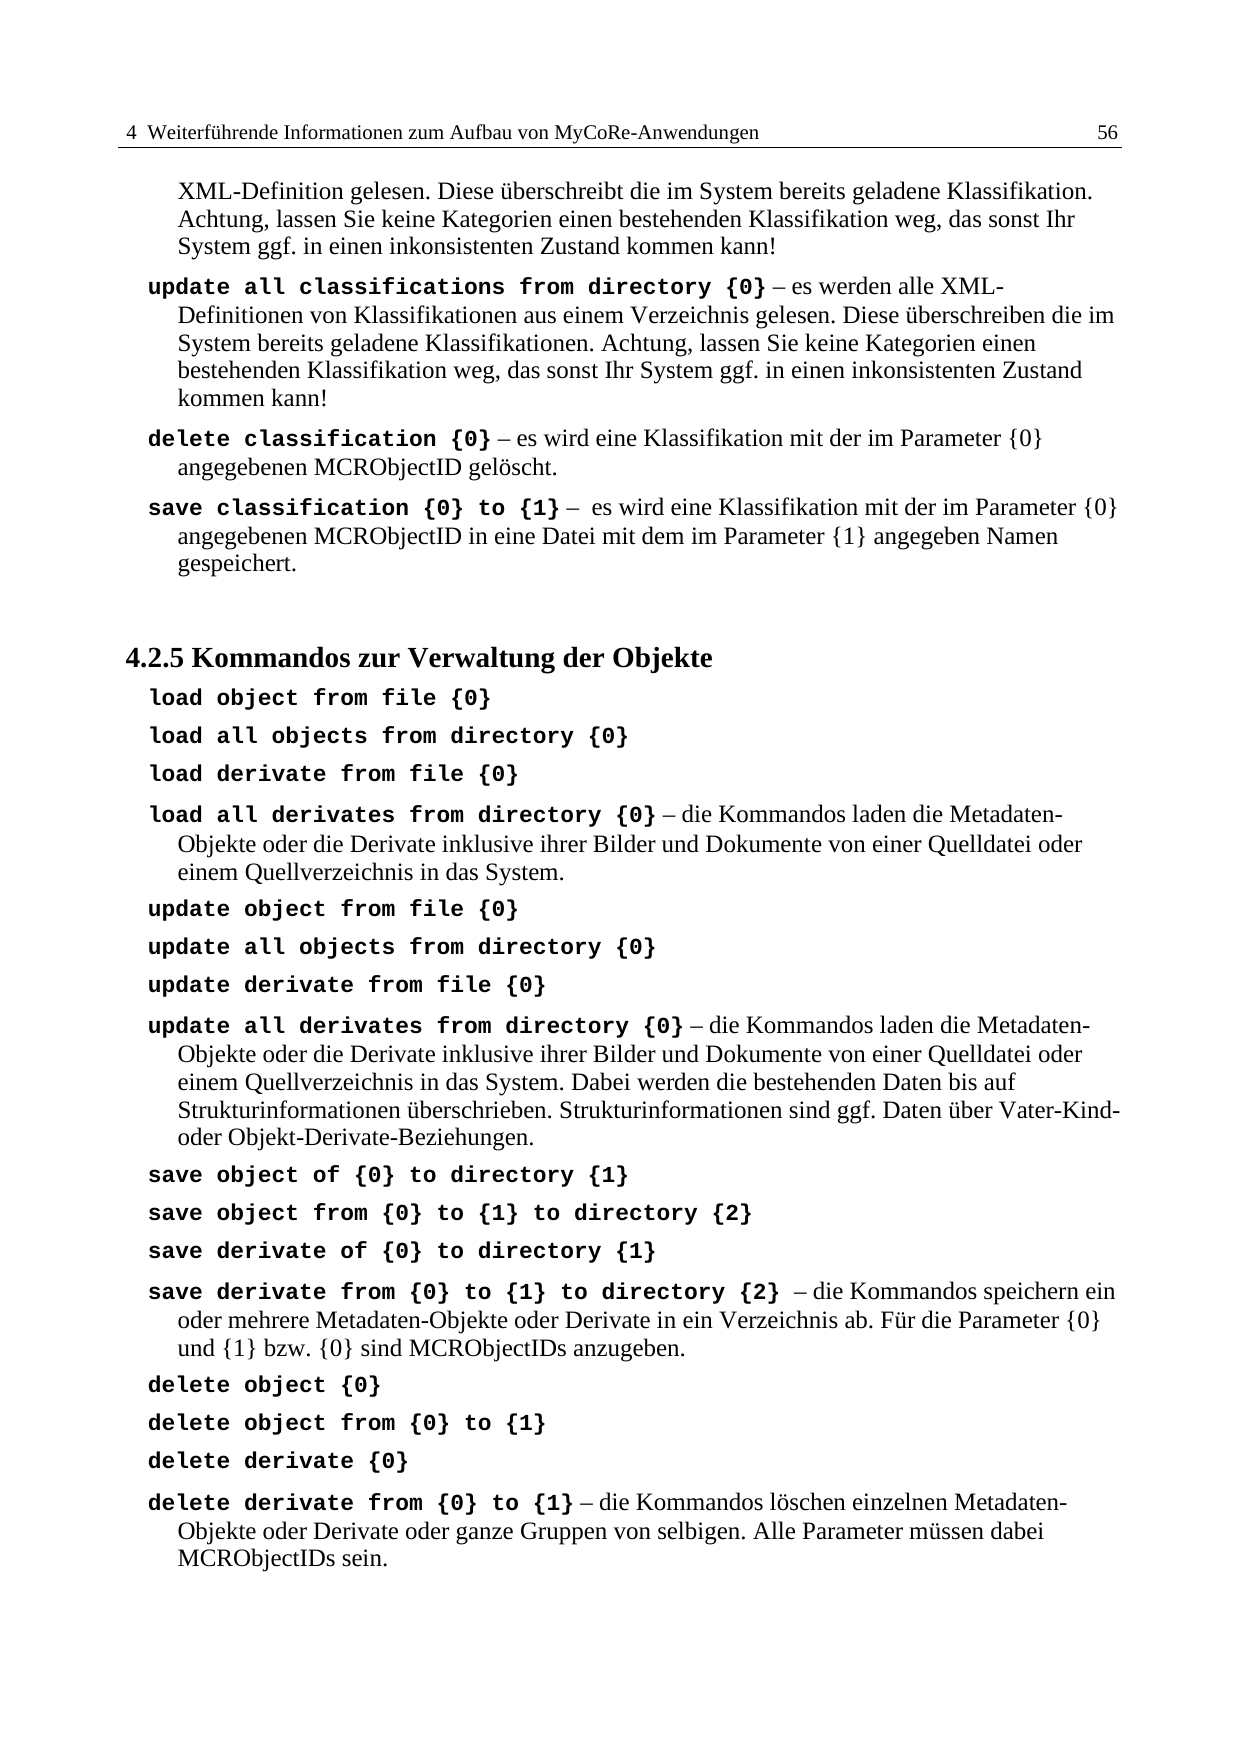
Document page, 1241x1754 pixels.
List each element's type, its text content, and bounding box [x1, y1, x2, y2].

text delete classification {0} – es wird eine Klassifikation mit der im Parameter {0} angegebenen MCRObjectID gelöscht. [148, 424, 1122, 481]
text update all objects from directory {0} [148, 935, 1122, 961]
text update object from file {0} [148, 897, 1122, 923]
text update all derivates from directory {0} – die Kommandos laden die Metadaten-Objekte oder die Derivate inklusive ihrer Bilder und Dokumente von einer Quelldatei oder einem Quellverzeichnis in das System. Dabei werden die bestehenden Daten bis auf Strukturinformationen überschrieben. Strukturinformationen sind ggf. Daten über Vater-Kind- oder Objekt-Derivate-Beziehungen. [148, 1011, 1122, 1151]
text save derivate of {0} to directory {1} [148, 1239, 1122, 1265]
text update all classifications from directory {0} – es werden alle XML-Definitionen von Klassifikationen aus einem Verzeichnis gelesen. Diese überschreiben die im System bereits geladene Klassifikationen. Achtung, lassen Sie keine Kategorien einen bestehenden Klassifikation weg, das sonst Ihr System ggf. in einen inkonsistenten Zustand kommen kann! [148, 272, 1122, 412]
text save derivate from {0} to {1} to directory {2} – die Kommandos speichern ein oder mehrere Metadaten-Objekte oder Derivate in ein Verzeichnis ab. Für die Parameter {0} und {1} bzw. {0} sind MCRObjectIDs anzugeben. [148, 1277, 1122, 1362]
text XML-Definition gelesen. Diese überschreibt die im System bereits geladene Klassifikation. Achtung, lassen Sie keine Kategorien einen bestehenden Klassifikation weg, das sonst Ihr System ggf. in einen inkonsistenten Zustand kommen kann! [148, 177, 1122, 260]
text load object from file {0} [148, 687, 1122, 713]
text delete derivate from {0} to {1} – die Kommandos löschen einzelnen Metadaten-Objekte oder Derivate oder ganze Gruppen von selbigen. Alle Parameter müssen dabei MCRObjectIDs sein. [148, 1488, 1122, 1572]
text save classification {0} to {1} – es wird eine Klassifikation mit der im Parameter {0} angegebenen MCRObjectID in eine Datei mit dem im Parameter {1} angegeben Namen gespeichert. [148, 493, 1122, 577]
text load derivate from file {0} [148, 763, 1122, 789]
text delete object {0} [148, 1373, 1122, 1400]
text update derivate from file {0} [148, 973, 1122, 999]
text load all objects from directory {0} [148, 724, 1122, 751]
subtitle Kommandos zur Verwaltung der Objekte [118, 642, 1122, 674]
text load all derivates from directory {0} – die Kommandos laden die Metadaten-Objekte oder die Derivate inklusive ihrer Bilder und Dokumente von einer Quelldatei oder einem Quellverzeichnis in das System. [148, 801, 1122, 885]
text save object of {0} to directory {1} [148, 1163, 1122, 1189]
text delete derivate {0} [148, 1449, 1122, 1476]
text save object from {0} to {1} to directory {2} [148, 1201, 1122, 1227]
text delete object from {0} to {1} [148, 1412, 1122, 1438]
